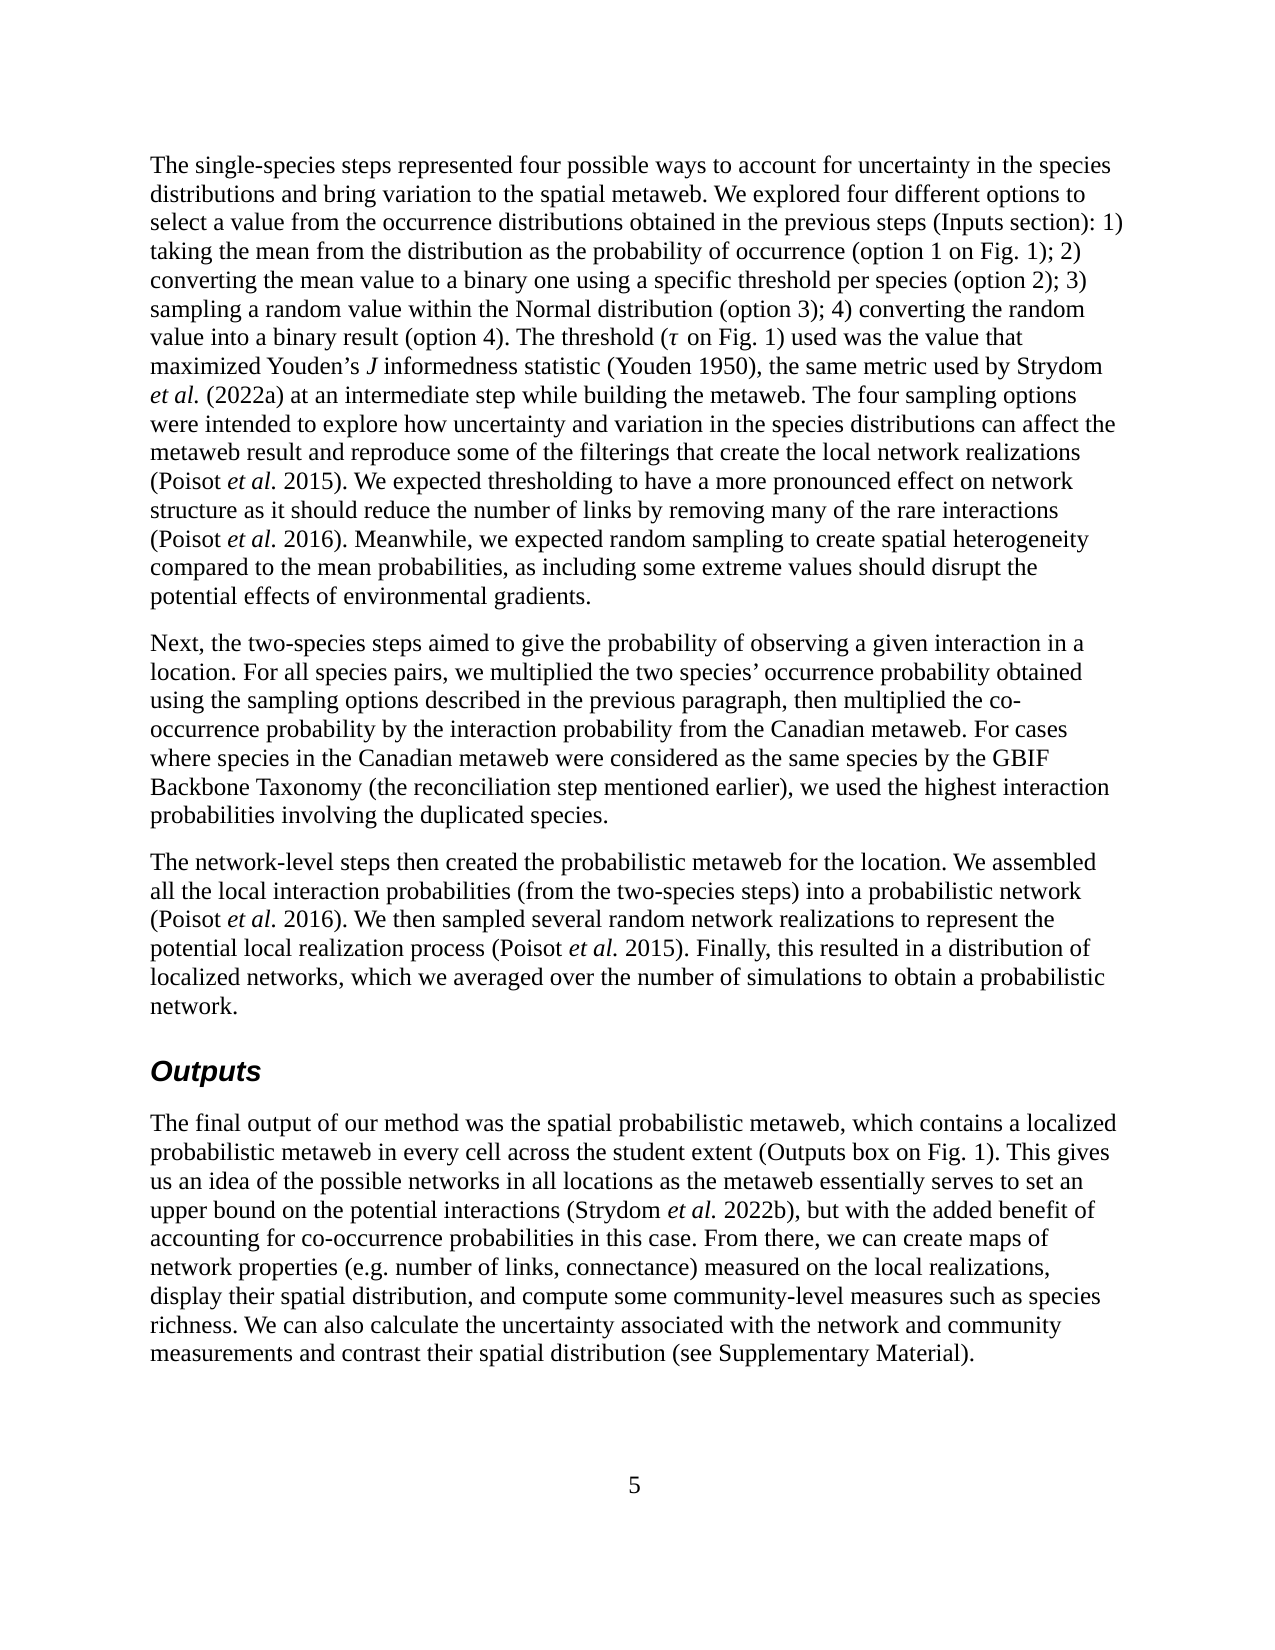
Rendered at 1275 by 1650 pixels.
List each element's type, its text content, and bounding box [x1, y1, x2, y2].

text The single-species steps represented four possible ways to account for uncertainty in the species distributions and bring variation to the spatial metaweb. We explored four different options to select a value from the occurrence distributions obtained in the previous steps (Inputs section): 1) taking the mean from the distribution as the probability of occurrence (option 1 on Fig. 1); 2) converting the mean value to a binary one using a specific threshold per species (option 2); 3) sampling a random value within the Normal distribution (option 3); 4) converting the random value into a binary result (option 4). The threshold ( on Fig. 1) used was the value that maximized Youden’s J informedness statistic (Youden 1950), the same metric used by Strydom et al. (2022a) at an intermediate step while building the metaweb. The four sampling options were intended to explore how uncertainty and variation in the species distributions can affect the metaweb result and reproduce some of the filterings that create the local network realizations (Poisot et al. 2015). We expected thresholding to have a more pronounced effect on network structure as it should reduce the number of links by removing many of the rare interactions (Poisot et al. 2016). Meanwhile, we expected random sampling to create spatial heterogeneity compared to the mean probabilities, as including some extreme values should disrupt the potential effects of environmental gradients. [150, 150, 1125, 610]
text Next, the two-species steps aimed to give the probability of observing a given interaction in a location. For all species pairs, we multiplied the two species’ occurrence probability obtained using the sampling options described in the previous paragraph, then multiplied the co-occurrence probability by the interaction probability from the Canadian metaweb. For cases where species in the Canadian metaweb were considered as the same species by the GBIF Backbone Taxonomy (the reconciliation step mentioned earlier), we used the highest interaction probabilities involving the duplicated species. [150, 628, 1125, 829]
text The final output of our method was the spatial probabilistic metaweb, which contains a localized probabilistic metaweb in every cell across the student extent (Outputs box on Fig. 1). This gives us an idea of the possible networks in all locations as the metaweb essentially serves to set an upper bound on the potential interactions (Strydom et al. 2022b), but with the added benefit of accounting for co-occurrence probabilities in this case. From there, we can create maps of network properties (e.g. number of links, connectance) measured on the local realizations, display their spatial distribution, and compute some community-level measures such as species richness. We can also calculate the uncertainty associated with the network and community measurements and contrast their spatial distribution (see Supplementary Material). [150, 1108, 1125, 1367]
text The network-level steps then created the probabilistic metaweb for the location. We assembled all the local interaction probabilities (from the two-species steps) into a probabilistic network (Poisot et al. 2016). We then sampled several random network realizations to represent the potential local realization process (Poisot et al. 2015). Finally, this resulted in a distribution of localized networks, which we averaged over the number of simulations to obtain a probabilistic network. [150, 847, 1125, 1019]
subtitle Outputs [150, 1053, 1125, 1087]
